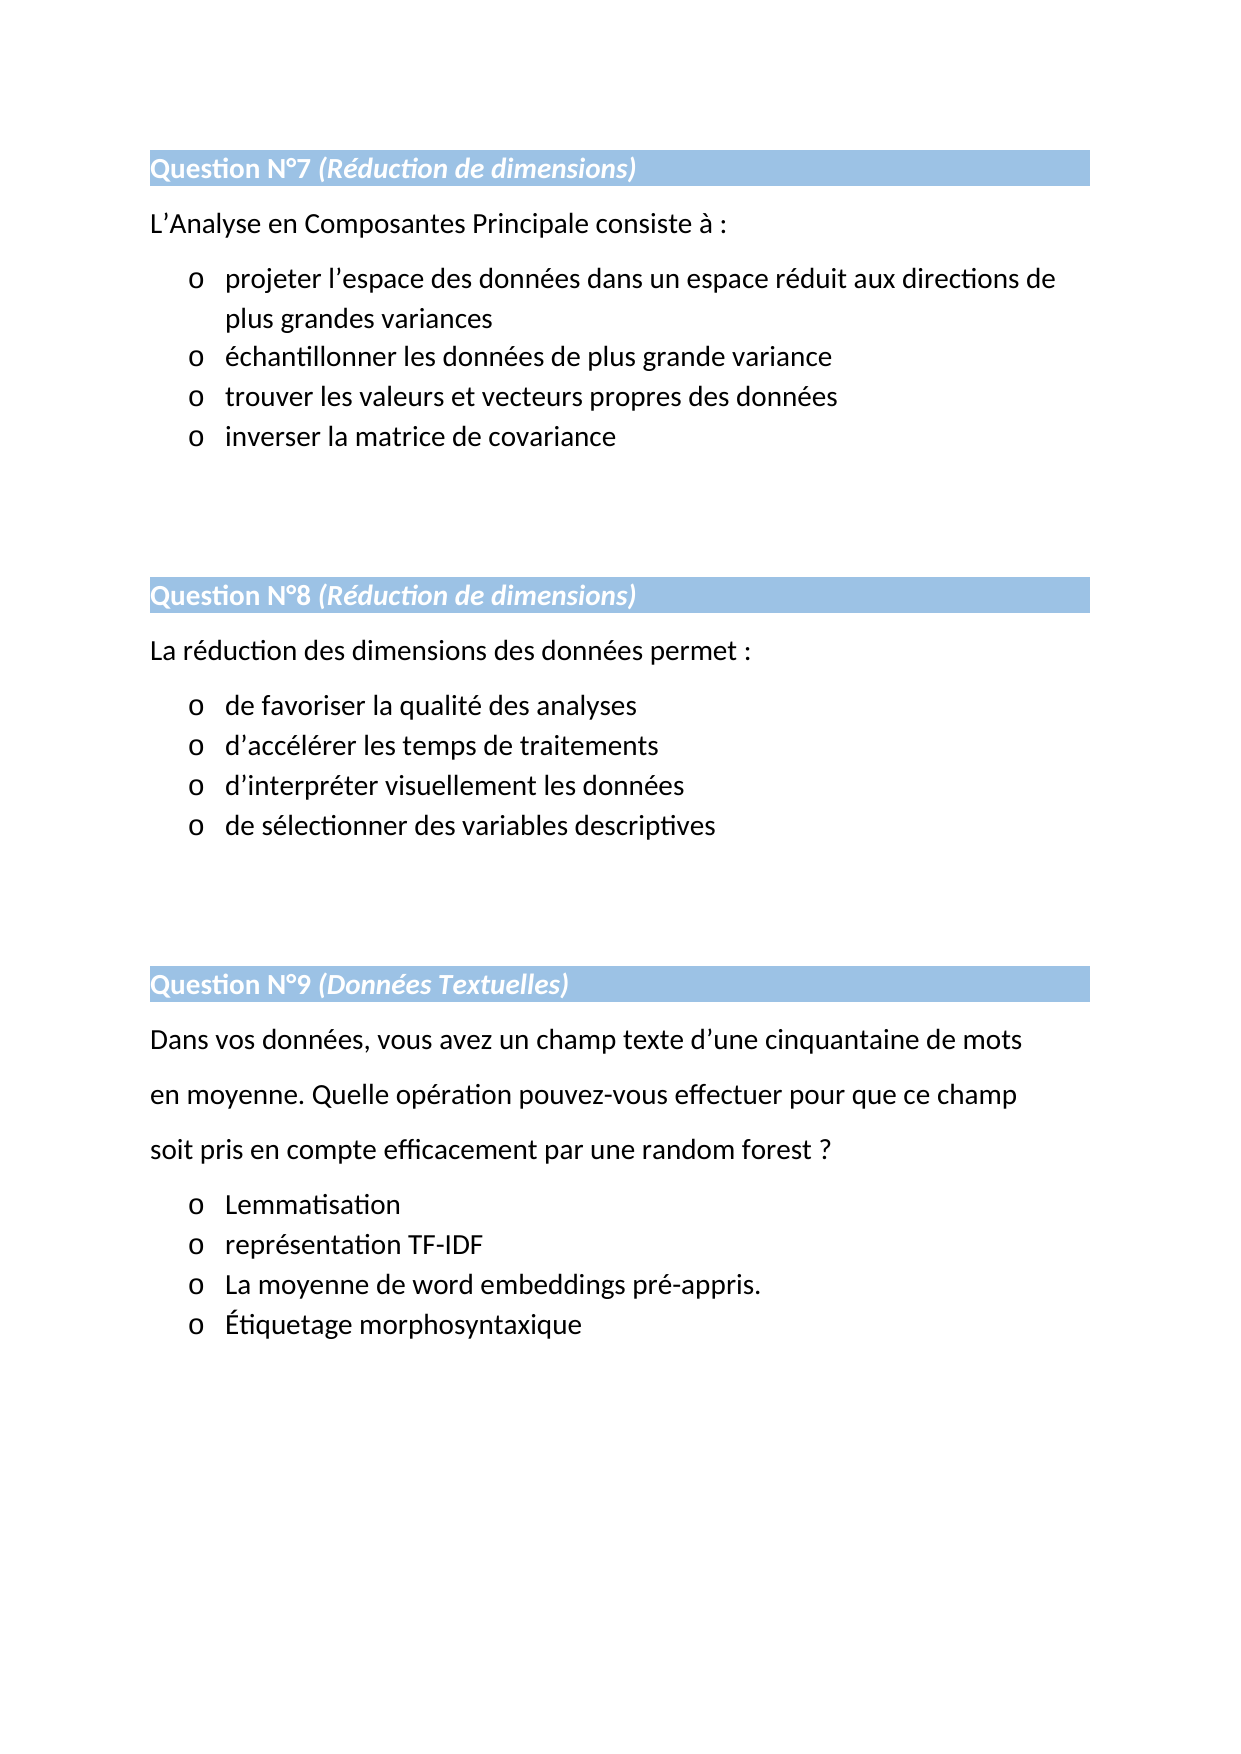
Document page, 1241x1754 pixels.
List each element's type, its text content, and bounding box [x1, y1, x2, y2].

list d’interpréter visuellement les données [187, 767, 1090, 804]
list d’accélérer les temps de traitements [187, 727, 1090, 764]
text en moyenne. Quelle opération pouvez-vous effectuer pour que ce champ [150, 1076, 1090, 1112]
text La réduction des dimensions des données permet : [150, 632, 1090, 668]
list Lemmatisation [187, 1186, 1090, 1223]
text soit pris en compte efficacement par une random forest ? [150, 1131, 1090, 1167]
list La moyenne de word embeddings pré-appris. [187, 1266, 1090, 1303]
text Question N°7 (Réduction de dimensions) [150, 150, 1090, 186]
list inverser la matrice de covariance [187, 418, 1090, 456]
list de sélectionner des variables descriptives [187, 807, 1090, 844]
list trouver les valeurs et vecteurs propres des données [187, 378, 1090, 416]
list de favoriser la qualité des analyses [187, 687, 1090, 724]
list échantillonner les données de plus grande variance [187, 338, 1090, 376]
text Question N°9 (Données Textuelles) [150, 966, 1090, 1002]
list Étiquetage morphosyntaxique [187, 1306, 1090, 1343]
text Dans vos données, vous avez un champ texte d’une cinquantaine de mots [150, 1021, 1090, 1057]
text Question N°8 (Réduction de dimensions) [150, 577, 1090, 613]
list projeter l’espace des données dans un espace réduit aux directions de plus grandes variances [187, 260, 1090, 336]
text L’Analyse en Composantes Principale consiste à : [150, 205, 1090, 241]
list représentation TF-IDF [187, 1226, 1090, 1263]
